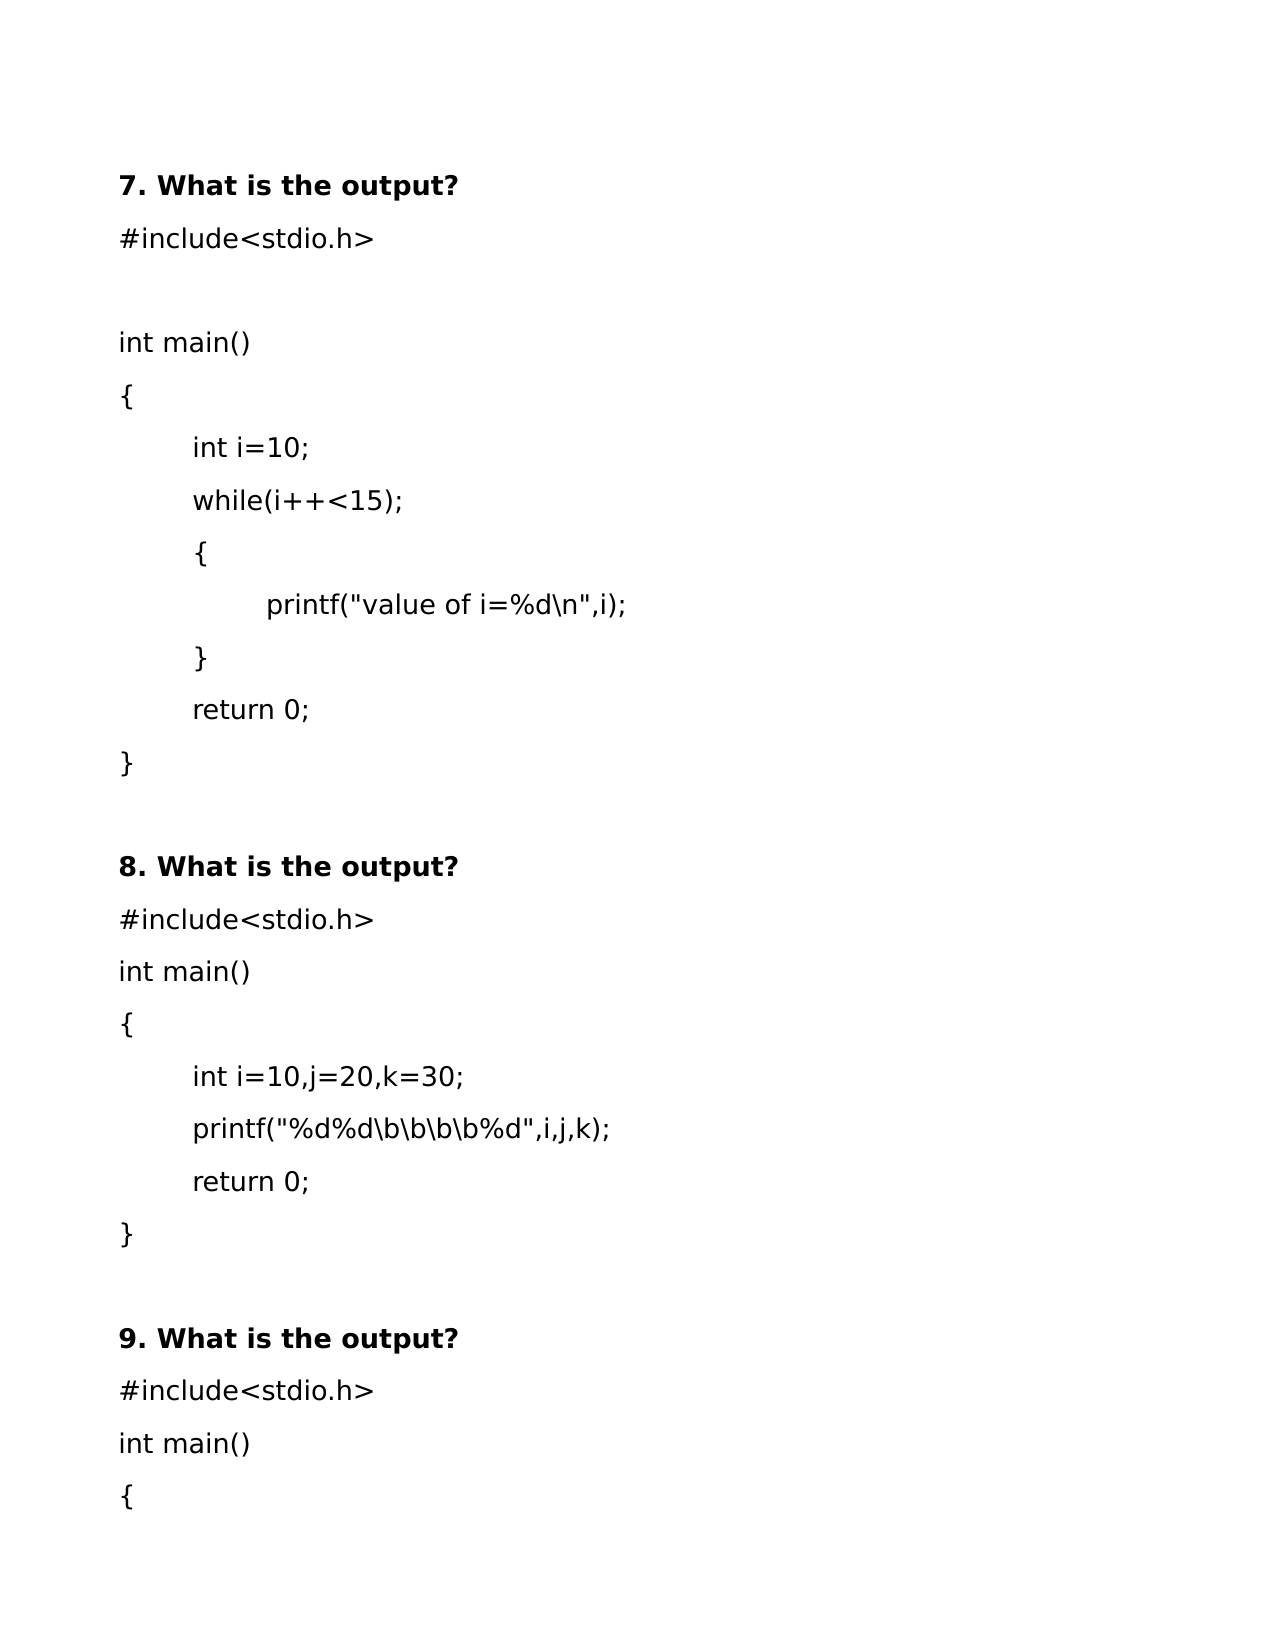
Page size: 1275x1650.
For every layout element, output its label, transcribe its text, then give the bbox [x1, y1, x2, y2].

text { [118, 1480, 1157, 1512]
text 9. What is the output? [118, 1323, 1157, 1355]
text return 0; [118, 694, 1157, 726]
text int i=10; [118, 432, 1157, 464]
text int main() [118, 1428, 1157, 1459]
text { [118, 537, 1157, 569]
text } [118, 642, 1157, 674]
text printf("%d%d\b\b\b\b%d",i,j,k); [118, 1114, 1157, 1145]
text } [118, 1218, 1157, 1250]
text while(i++<15); [118, 485, 1157, 516]
text #include<stdio.h> [118, 904, 1157, 936]
text #include<stdio.h> [118, 1376, 1157, 1407]
text return 0; [118, 1166, 1157, 1198]
text int main() [118, 956, 1157, 988]
text 7. What is the output? [118, 171, 1157, 202]
text printf("value of i=%d\n",i); [118, 590, 1157, 621]
text { [118, 1009, 1157, 1040]
text } [118, 747, 1157, 778]
text #include<stdio.h> [118, 223, 1157, 254]
text { [118, 380, 1157, 412]
text int i=10,j=20,k=30; [118, 1061, 1157, 1093]
text 8. What is the output? [118, 852, 1157, 883]
text int main() [118, 328, 1157, 359]
